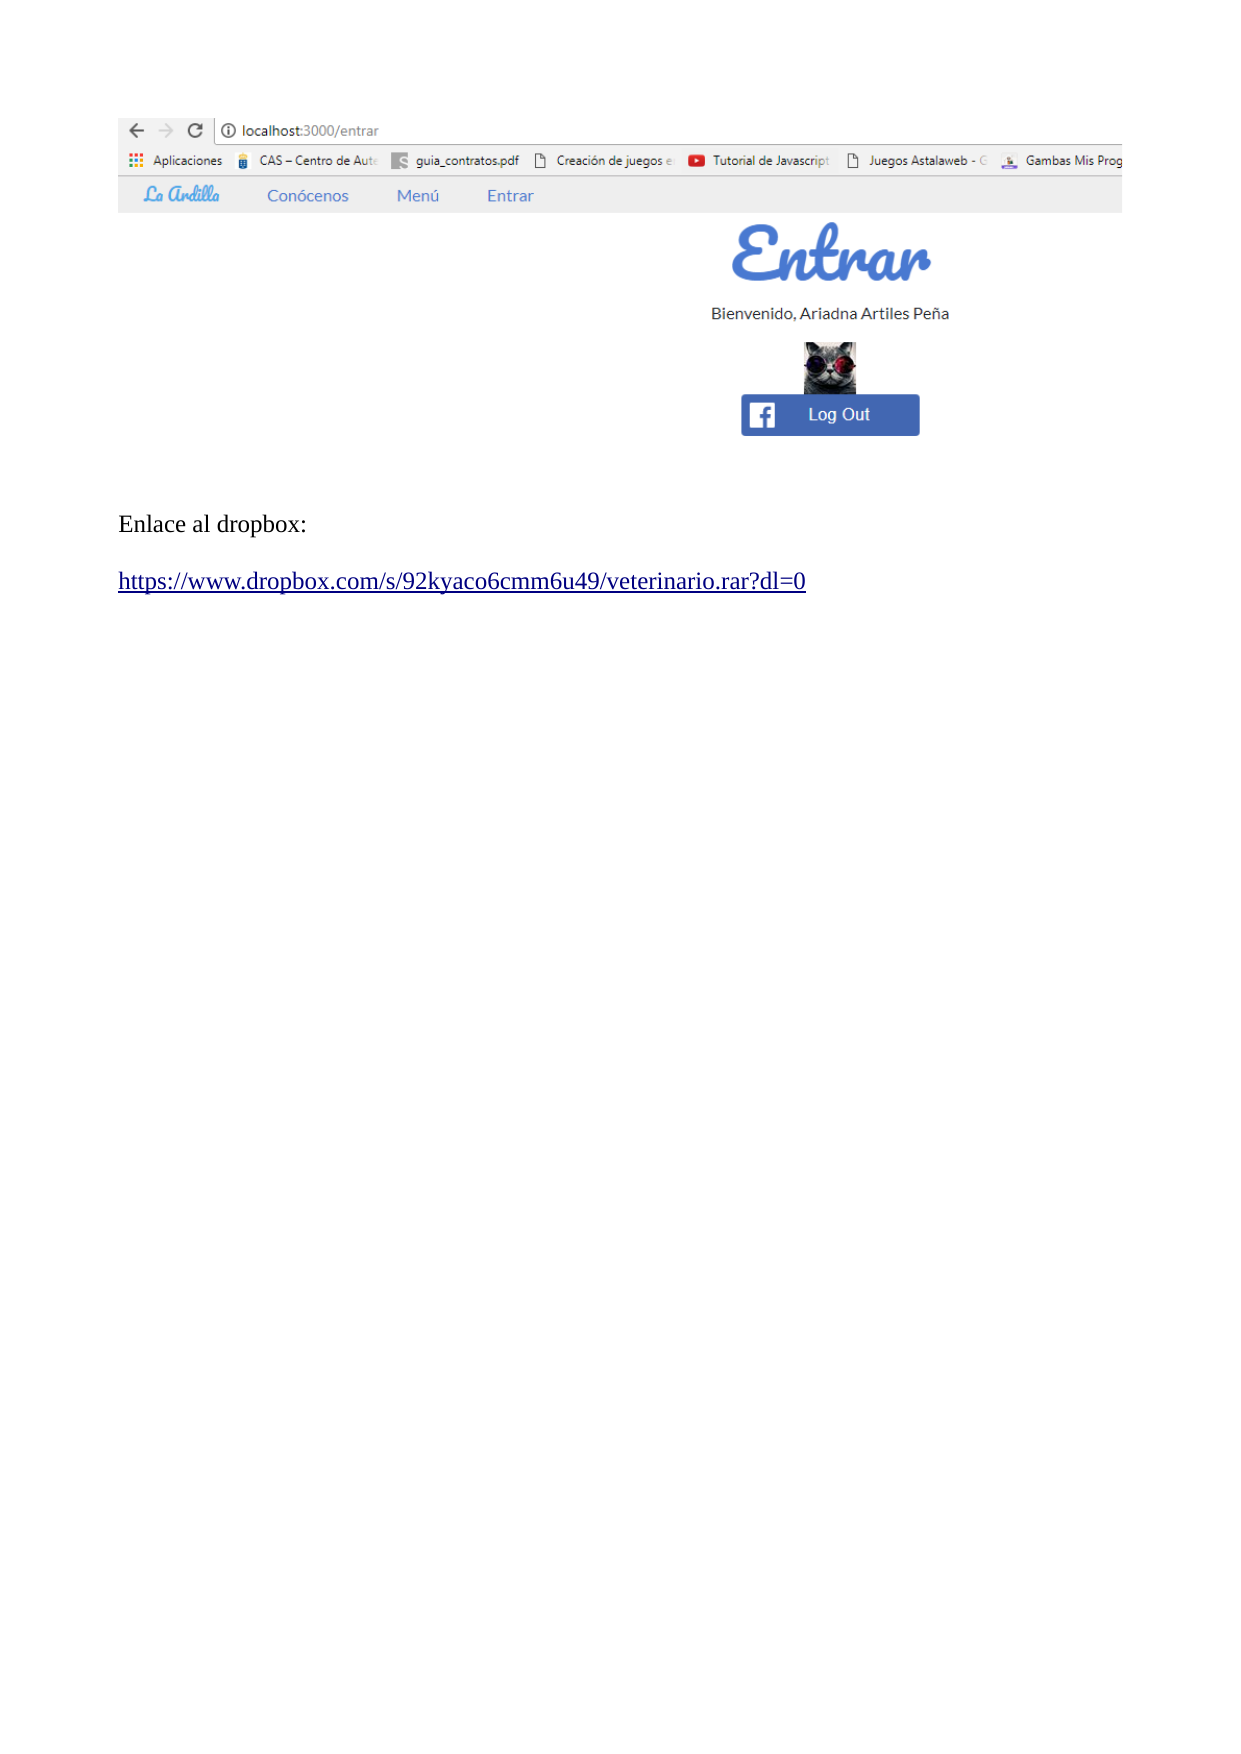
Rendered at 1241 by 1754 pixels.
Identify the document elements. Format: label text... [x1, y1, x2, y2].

text Enlace al dropbox: [118, 509, 1122, 537]
text https://www.dropbox.com/s/92kyaco6cmm6u49/veterinario.rar?dl=0 [118, 566, 1122, 595]
picture [118, 118, 1123, 509]
